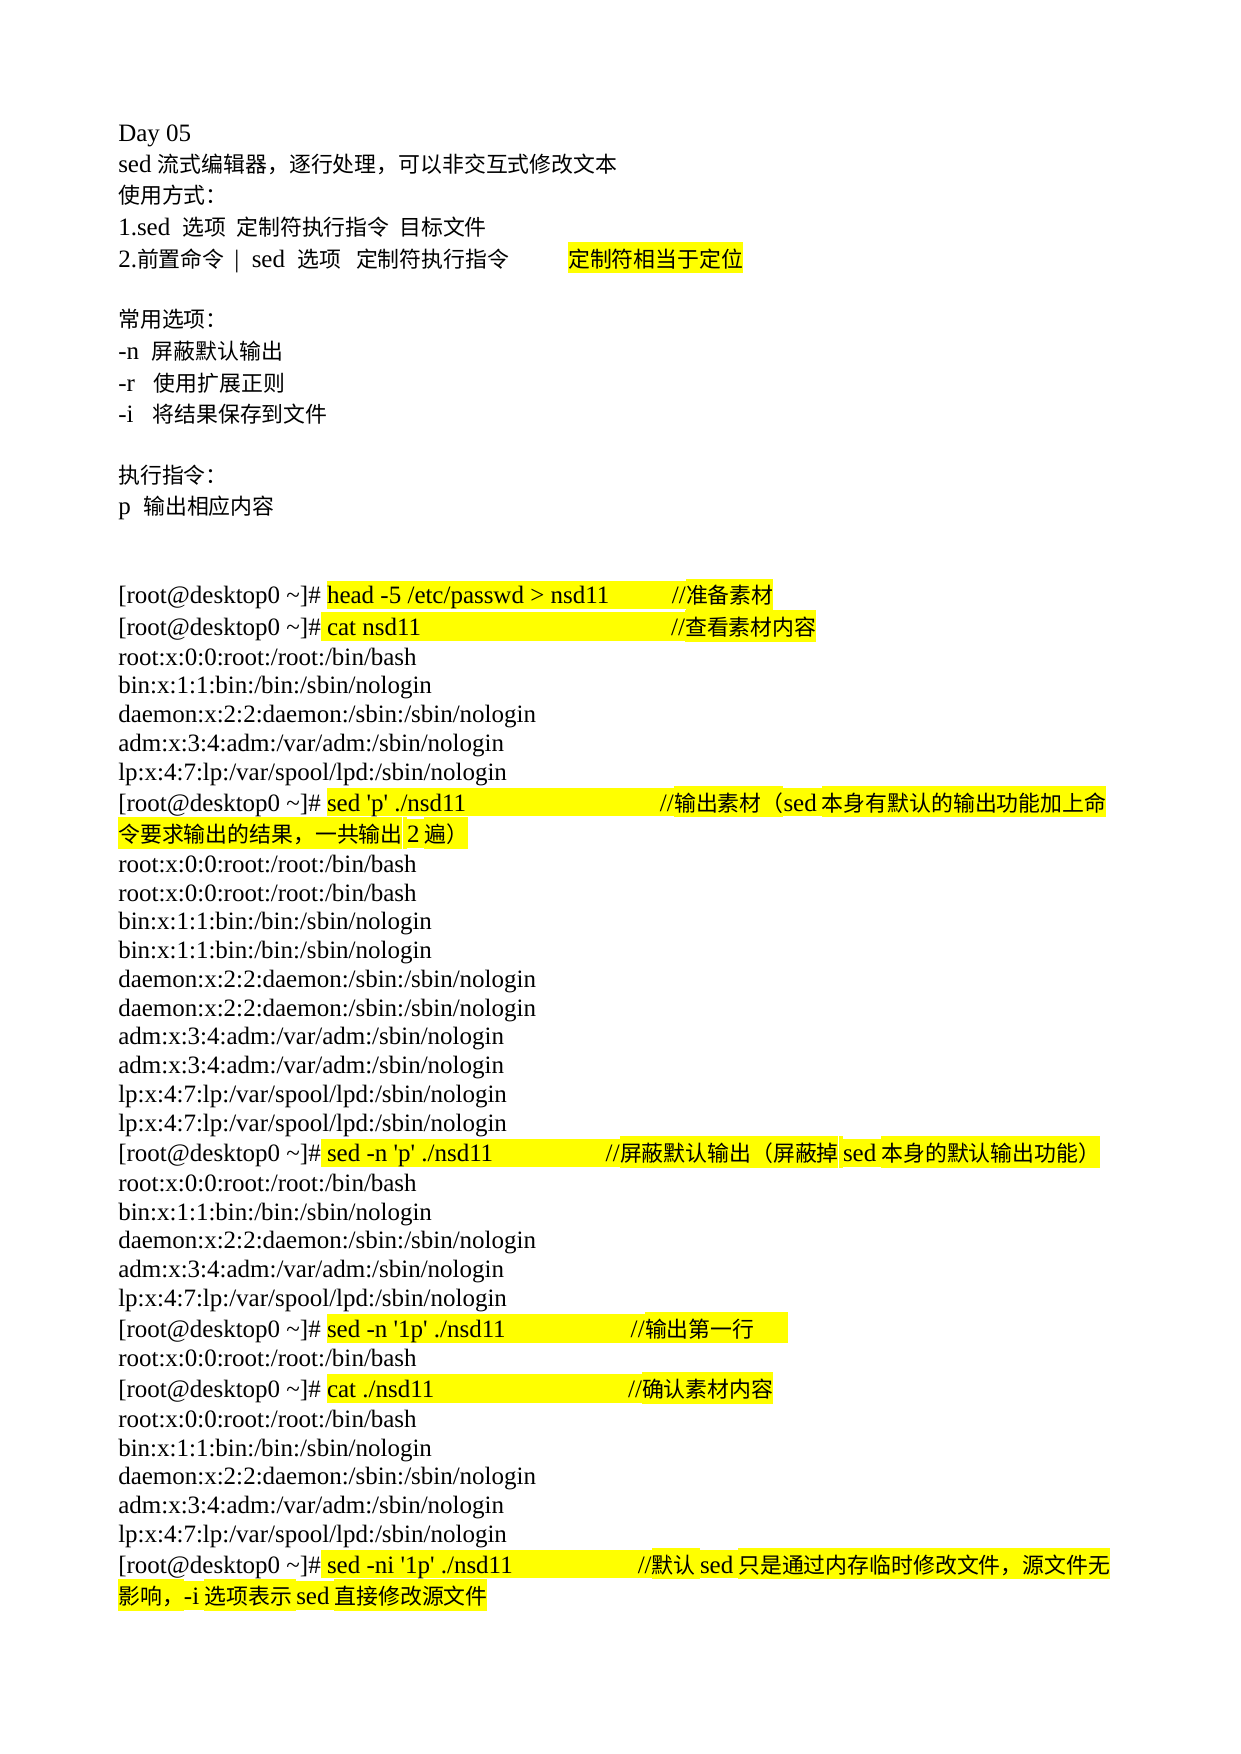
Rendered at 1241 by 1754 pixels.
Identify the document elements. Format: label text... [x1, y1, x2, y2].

text Day 05 [118, 118, 1122, 147]
text [root@desktop0 ~]# sed -n 'p' ./nsd11 //屏蔽默认输出（屏蔽掉sed本身的默认输出功能） [118, 1136, 1122, 1168]
text lp:x:4:7:lp:/var/spool/lpd:/sbin/nologin [118, 1079, 1122, 1108]
text -i 将结果保存到文件 [118, 397, 1122, 429]
text root:x:0:0:root:/root:/bin/bash [118, 1168, 1122, 1197]
text root:x:0:0:root:/root:/bin/bash [118, 1404, 1122, 1433]
text daemon:x:2:2:daemon:/sbin:/sbin/nologin [118, 699, 1122, 728]
text bin:x:1:1:bin:/bin:/sbin/nologin [118, 935, 1122, 964]
text [root@desktop0 ~]# cat ./nsd11 //确认素材内容 [118, 1372, 1122, 1404]
text adm:x:3:4:adm:/var/adm:/sbin/nologin [118, 1254, 1122, 1283]
text sed 流式编辑器，逐行处理，可以非交互式修改文本 [118, 147, 1122, 178]
text root:x:0:0:root:/root:/bin/bash [118, 642, 1122, 671]
text 使用方式： [118, 178, 1122, 210]
text [root@desktop0 ~]# cat nsd11 //查看素材内容 [118, 610, 1122, 642]
text bin:x:1:1:bin:/bin:/sbin/nologin [118, 906, 1122, 935]
text 2.前置命令 | sed 选项 定制符执行指令 定制符相当于定位 [118, 242, 1122, 273]
text daemon:x:2:2:daemon:/sbin:/sbin/nologin [118, 993, 1122, 1021]
text [root@desktop0 ~]# sed -ni '1p' ./nsd11 //默认sed只是通过内存临时修改文件，源文件无影响，-i选项表示sed直接修改源文件 [118, 1548, 1122, 1611]
text adm:x:3:4:adm:/var/adm:/sbin/nologin [118, 1021, 1122, 1050]
text 执行指令： [118, 458, 1122, 489]
text adm:x:3:4:adm:/var/adm:/sbin/nologin [118, 1490, 1122, 1519]
text bin:x:1:1:bin:/bin:/sbin/nologin [118, 1197, 1122, 1226]
text -r 使用扩展正则 [118, 366, 1122, 397]
text 常用选项： [118, 302, 1122, 334]
text lp:x:4:7:lp:/var/spool/lpd:/sbin/nologin [118, 757, 1122, 786]
text daemon:x:2:2:daemon:/sbin:/sbin/nologin [118, 1461, 1122, 1490]
text root:x:0:0:root:/root:/bin/bash [118, 878, 1122, 906]
text lp:x:4:7:lp:/var/spool/lpd:/sbin/nologin [118, 1283, 1122, 1312]
text adm:x:3:4:adm:/var/adm:/sbin/nologin [118, 1050, 1122, 1079]
text adm:x:3:4:adm:/var/adm:/sbin/nologin [118, 728, 1122, 757]
text root:x:0:0:root:/root:/bin/bash [118, 1343, 1122, 1372]
text 1.sed 选项 定制符执行指令 目标文件 [118, 210, 1122, 242]
text -n 屏蔽默认输出 [118, 334, 1122, 366]
text [root@desktop0 ~]# sed -n '1p' ./nsd11 //输出第一行 [118, 1312, 1122, 1343]
text root:x:0:0:root:/root:/bin/bash [118, 849, 1122, 878]
text daemon:x:2:2:daemon:/sbin:/sbin/nologin [118, 964, 1122, 993]
text bin:x:1:1:bin:/bin:/sbin/nologin [118, 1433, 1122, 1461]
text [root@desktop0 ~]# head -5 /etc/passwd > nsd11 //准备素材 [118, 578, 1122, 610]
text lp:x:4:7:lp:/var/spool/lpd:/sbin/nologin [118, 1519, 1122, 1548]
text daemon:x:2:2:daemon:/sbin:/sbin/nologin [118, 1226, 1122, 1254]
text bin:x:1:1:bin:/bin:/sbin/nologin [118, 671, 1122, 699]
text p 输出相应内容 [118, 489, 1122, 521]
text [root@desktop0 ~]# sed 'p' ./nsd11 //输出素材（sed本身有默认的输出功能加上命令要求输出的结果，一共输出2遍） [118, 786, 1122, 849]
text lp:x:4:7:lp:/var/spool/lpd:/sbin/nologin [118, 1108, 1122, 1136]
